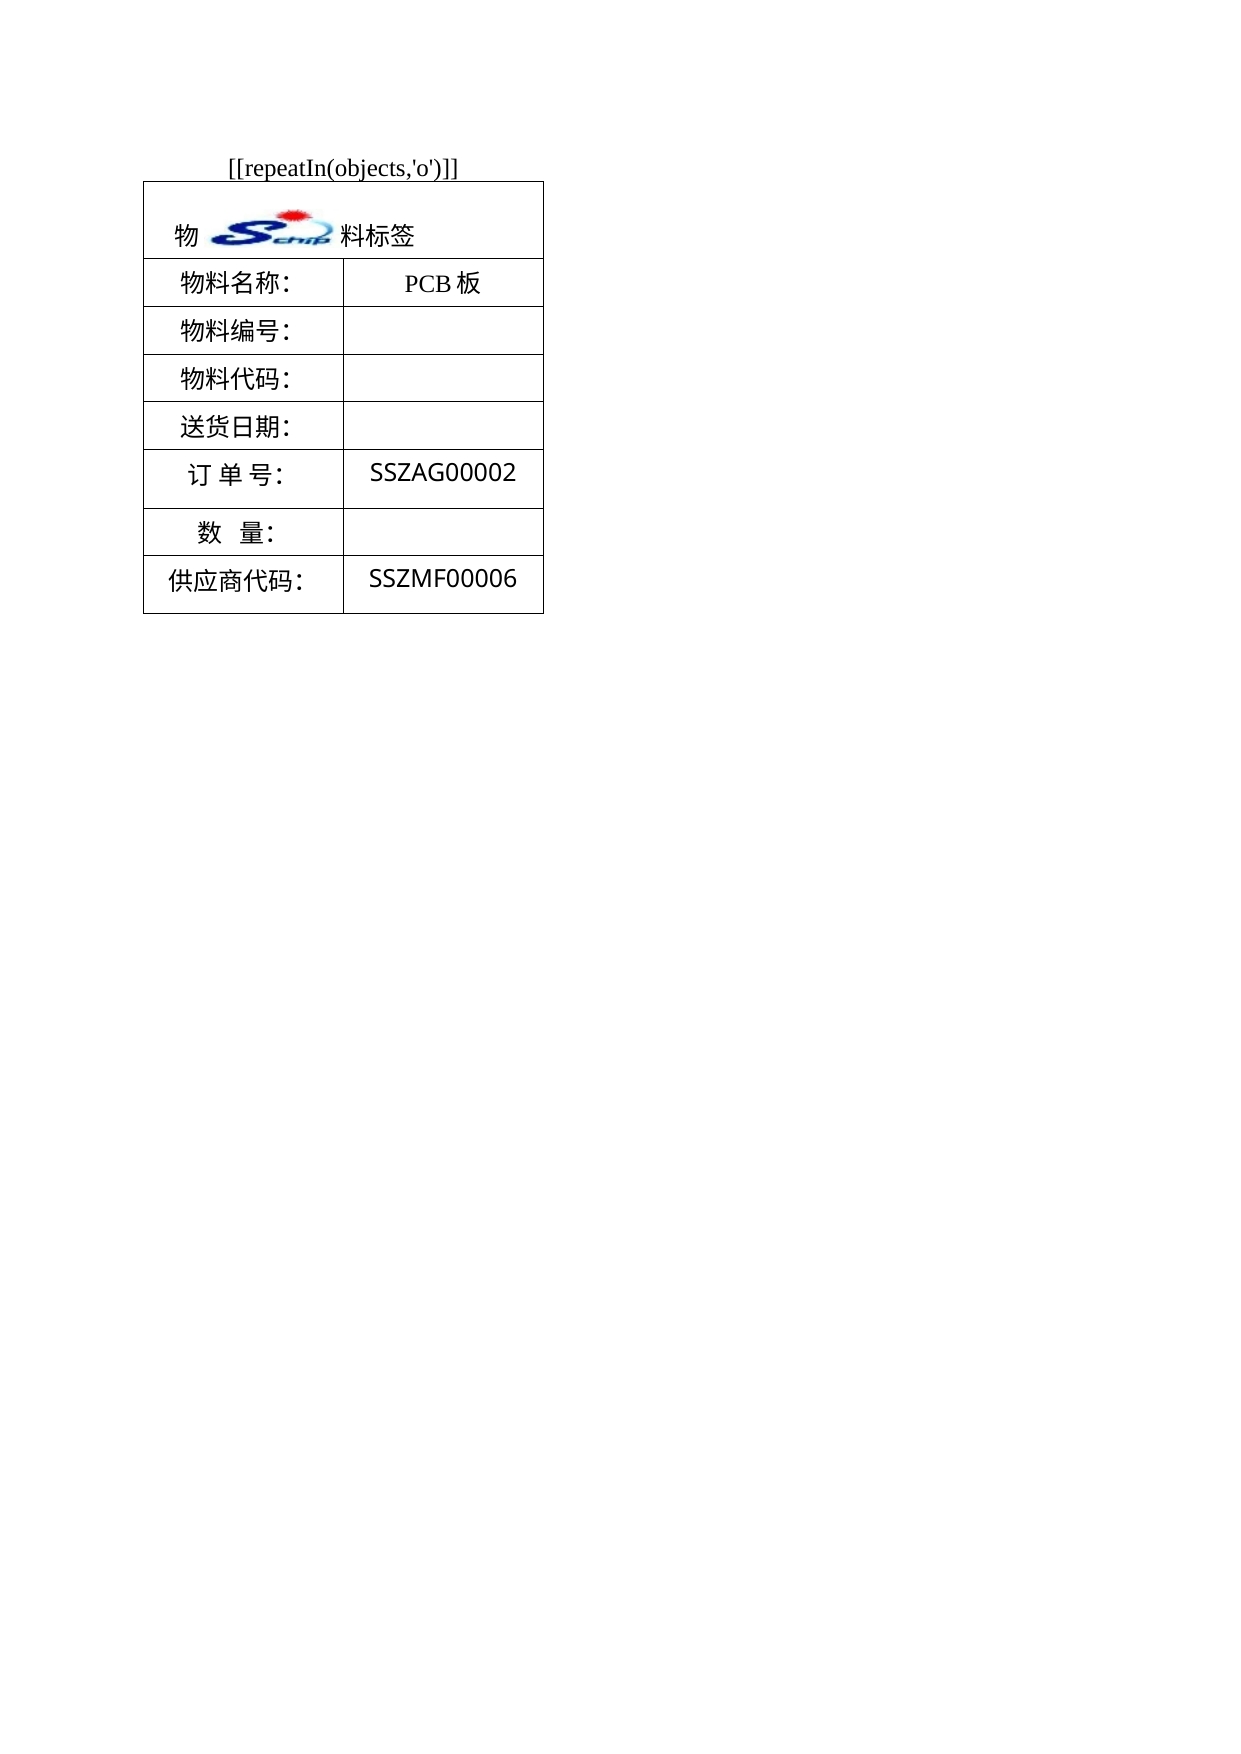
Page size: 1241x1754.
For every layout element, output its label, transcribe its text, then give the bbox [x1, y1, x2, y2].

table_cell 物料代码： [144, 355, 343, 401]
table_cell SSZMF00006 [344, 556, 543, 613]
table_cell 供应商代码： [144, 556, 343, 613]
picture [204, 209, 341, 248]
table_cell [344, 402, 543, 449]
table_cell PCB板 [344, 259, 543, 306]
table_cell [344, 355, 543, 401]
table_cell 数 量： [144, 509, 343, 555]
table_cell 物料编号： [144, 307, 343, 354]
table_header 物料标签 [144, 182, 543, 258]
table_header [[repeatIn(objects,'o')]] [138, 148, 549, 660]
table_cell SSZAG00002 [344, 450, 543, 507]
table_cell [344, 509, 543, 555]
table_cell 送货日期： [144, 402, 343, 449]
table_cell [344, 307, 543, 354]
table_cell 订 单 号： [144, 450, 343, 507]
table_cell 物料名称： [144, 259, 343, 306]
